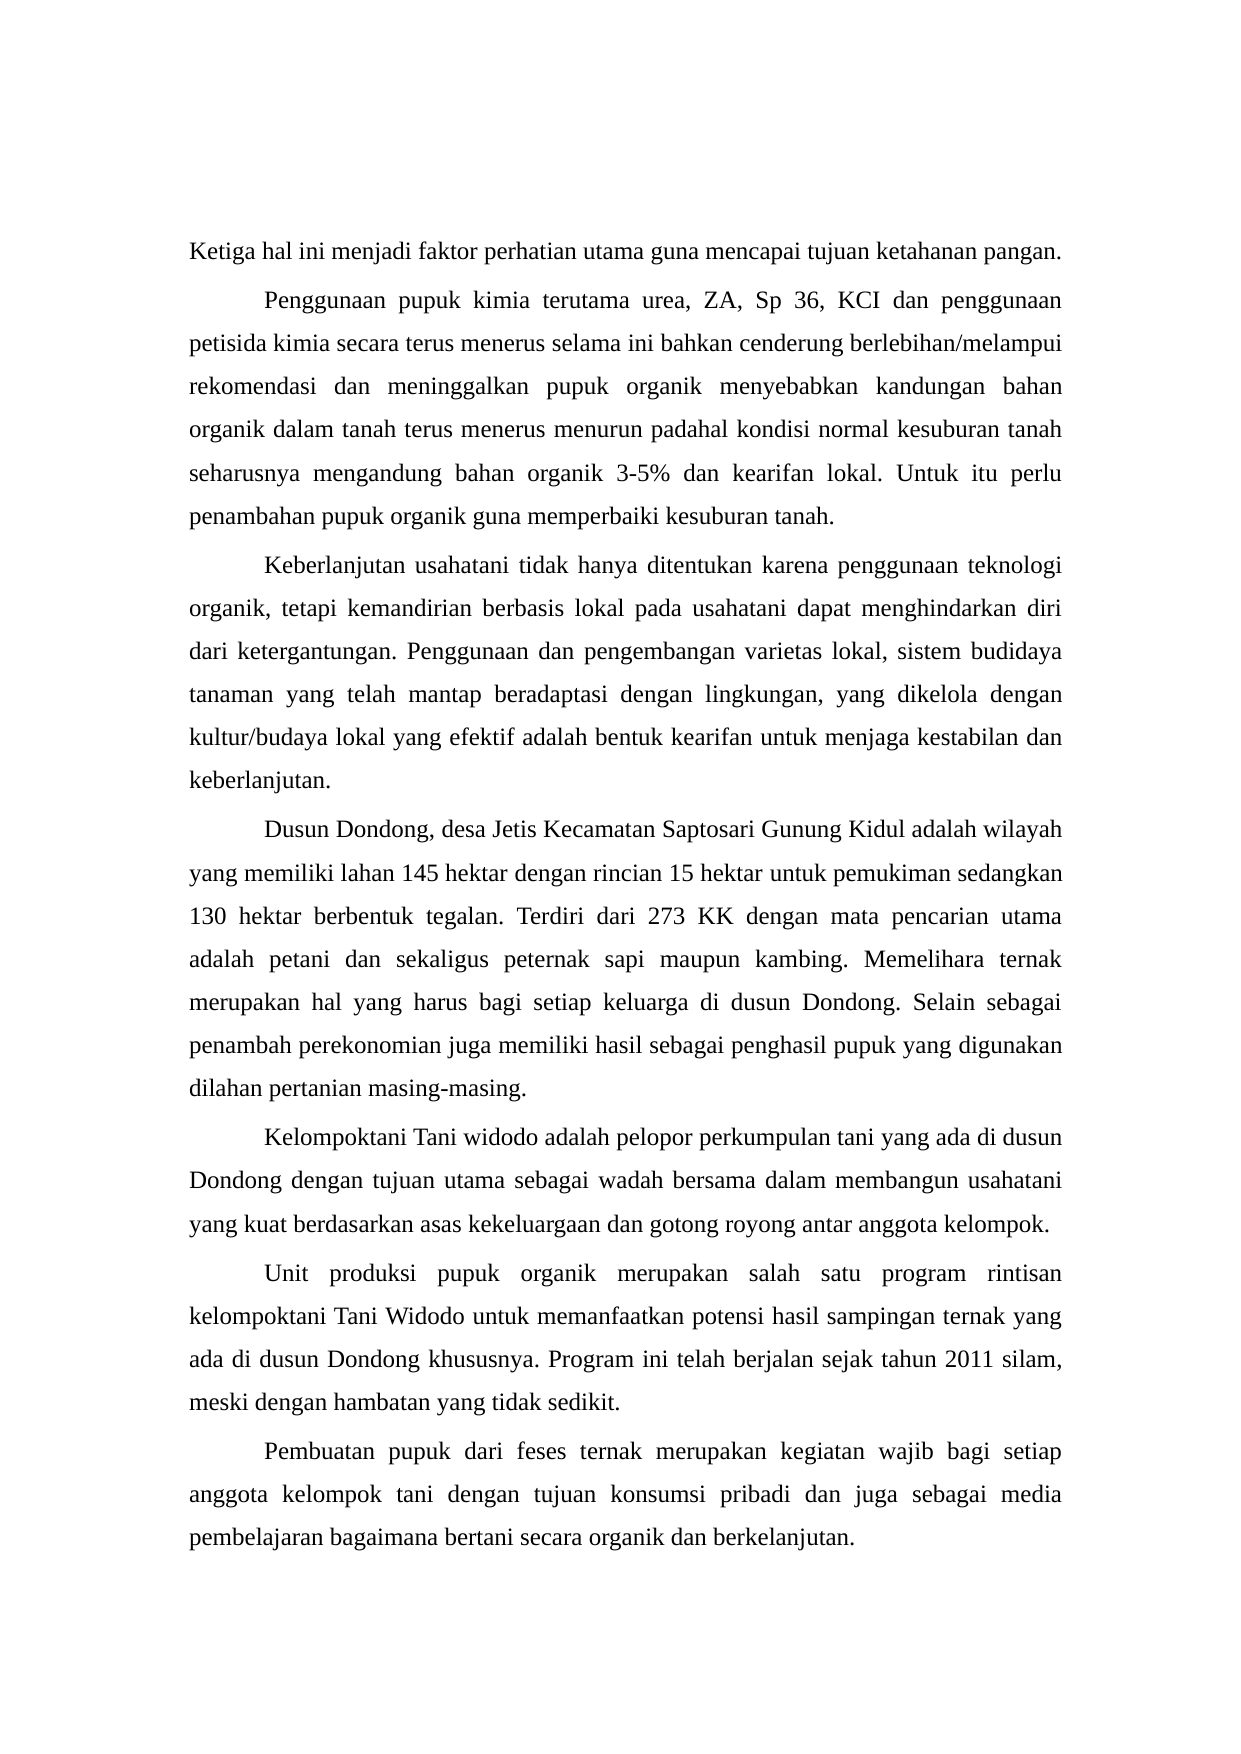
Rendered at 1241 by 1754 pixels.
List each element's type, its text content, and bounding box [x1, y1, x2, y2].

text Dusun Dondong, desa Jetis Kecamatan Saptosari Gunung Kidul adalah wilayah yang memiliki lahan 145 hektar dengan rincian 15 hektar untuk pemukiman sedangkan 130 hektar berbentuk tegalan. Terdiri dari 273 KK dengan mata pencarian utama adalah petani dan sekaligus peternak sapi maupun kambing. Memelihara ternak merupakan hal yang harus bagi setiap keluarga di dusun Dondong. Selain sebagai penambah perekonomian juga memiliki hasil sebagai penghasil pupuk yang digunakan dilahan pertanian masing-masing. [189, 814, 1063, 1102]
text Ketiga hal ini menjadi faktor perhatian utama guna mencapai tujuan ketahanan pangan. [189, 236, 1063, 265]
text Unit produksi pupuk organik merupakan salah satu program rintisan kelompoktani Tani Widodo untuk memanfaatkan potensi hasil sampingan ternak yang ada di dusun Dondong khususnya. Program ini telah berjalan sejak tahun 2011 silam, meski dengan hambatan yang tidak sedikit. [189, 1258, 1063, 1416]
text Penggunaan pupuk kimia terutama urea, ZA, Sp 36, KCI dan penggunaan petisida kimia secara terus menerus selama ini bahkan cenderung berlebihan/melampui rekomendasi dan meninggalkan pupuk organik menyebabkan kandungan bahan organik dalam tanah terus menerus menurun padahal kondisi normal kesuburan tanah seharusnya mengandung bahan organik 3-5% dan kearifan lokal. Untuk itu perlu penambahan pupuk organik guna memperbaiki kesuburan tanah. [189, 285, 1063, 529]
text Kelompoktani Tani widodo adalah pelopor perkumpulan tani yang ada di dusun Dondong dengan tujuan utama sebagai wadah bersama dalam membangun usahatani yang kuat berdasarkan asas kekeluargaan dan gotong royong antar anggota kelompok. [189, 1122, 1063, 1237]
text Pembuatan pupuk dari feses ternak merupakan kegiatan wajib bagi setiap anggota kelompok tani dengan tujuan konsumsi pribadi dan juga sebagai media pembelajaran bagaimana bertani secara organik dan berkelanjutan. [189, 1436, 1063, 1551]
text Keberlanjutan usahatani tidak hanya ditentukan karena penggunaan teknologi organik, tetapi kemandirian berbasis lokal pada usahatani dapat menghindarkan diri dari ketergantungan. Penggunaan dan pengembangan varietas lokal, sistem budidaya tanaman yang telah mantap beradaptasi dengan lingkungan, yang dikelola dengan kultur/budaya lokal yang efektif adalah bentuk kearifan untuk menjaga kestabilan dan keberlanjutan. [189, 550, 1063, 794]
